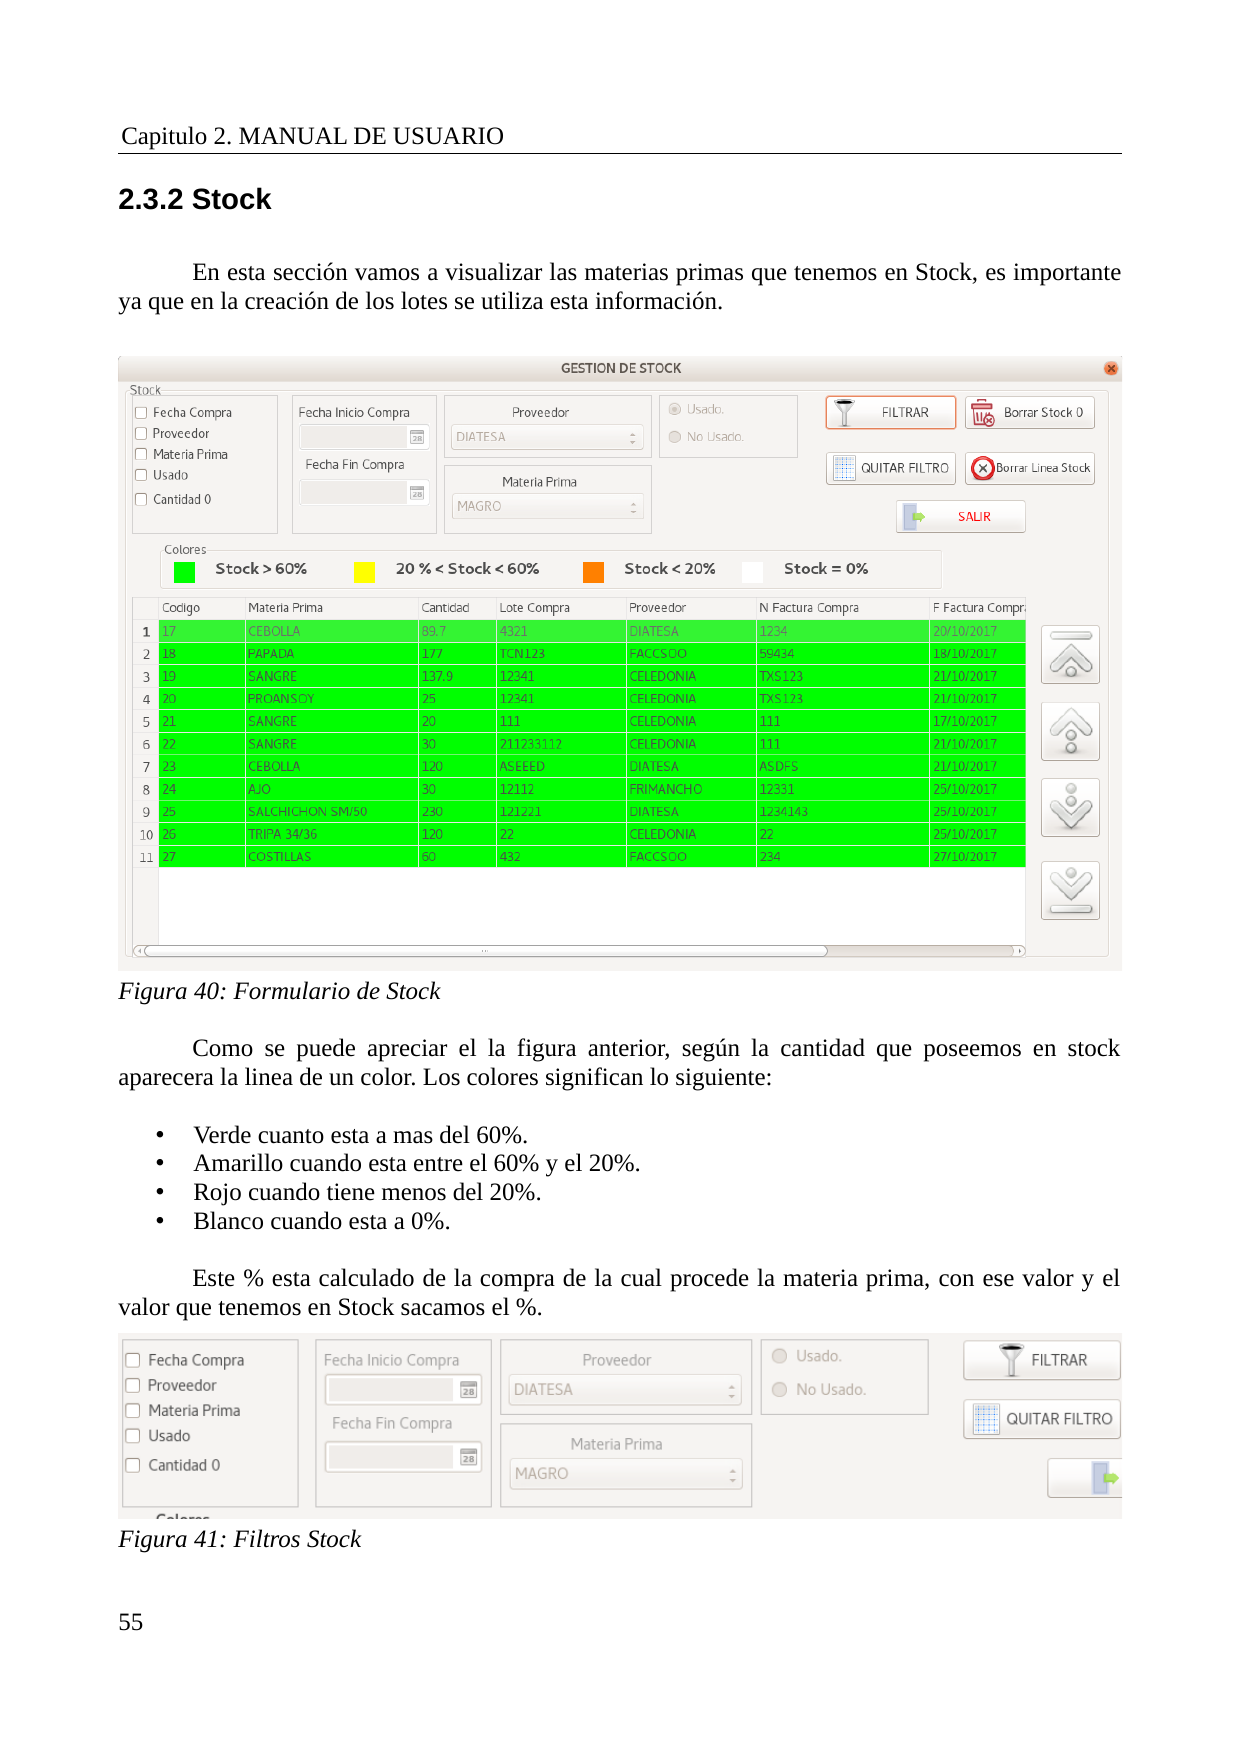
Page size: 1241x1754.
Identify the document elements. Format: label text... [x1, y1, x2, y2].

list Verde cuanto esta a mas del 60%. [156, 1120, 1122, 1148]
text Este % esta calculado de la compra de la cual procede la materia prima, con ese valor y el valor que tenemos en Stock sacamos el %. [118, 1263, 1122, 1321]
subtitle 2.3.2 Stock [118, 182, 1122, 216]
text En esta sección vamos a visualizar las materias primas que tenemos en Stock, es importante ya que en la creación de los lotes se utiliza esta información. [118, 257, 1122, 315]
text Como se puede apreciar el la figura anterior, según la cantidad que poseemos en stock aparecera la linea de un color. Los colores significan lo siguiente: [118, 1033, 1122, 1091]
list Blanco cuando esta a 0%. [156, 1206, 1122, 1235]
list Rojo cuando tiene menos del 20%. [156, 1177, 1122, 1206]
picture [118, 356, 1123, 971]
text Figura 41: Filtros Stock [118, 1519, 1122, 1553]
picture [118, 1333, 1123, 1519]
text Figura 40: Formulario de Stock [118, 971, 1122, 1005]
list Amarillo cuando esta entre el 60% y el 20%. [156, 1148, 1122, 1177]
